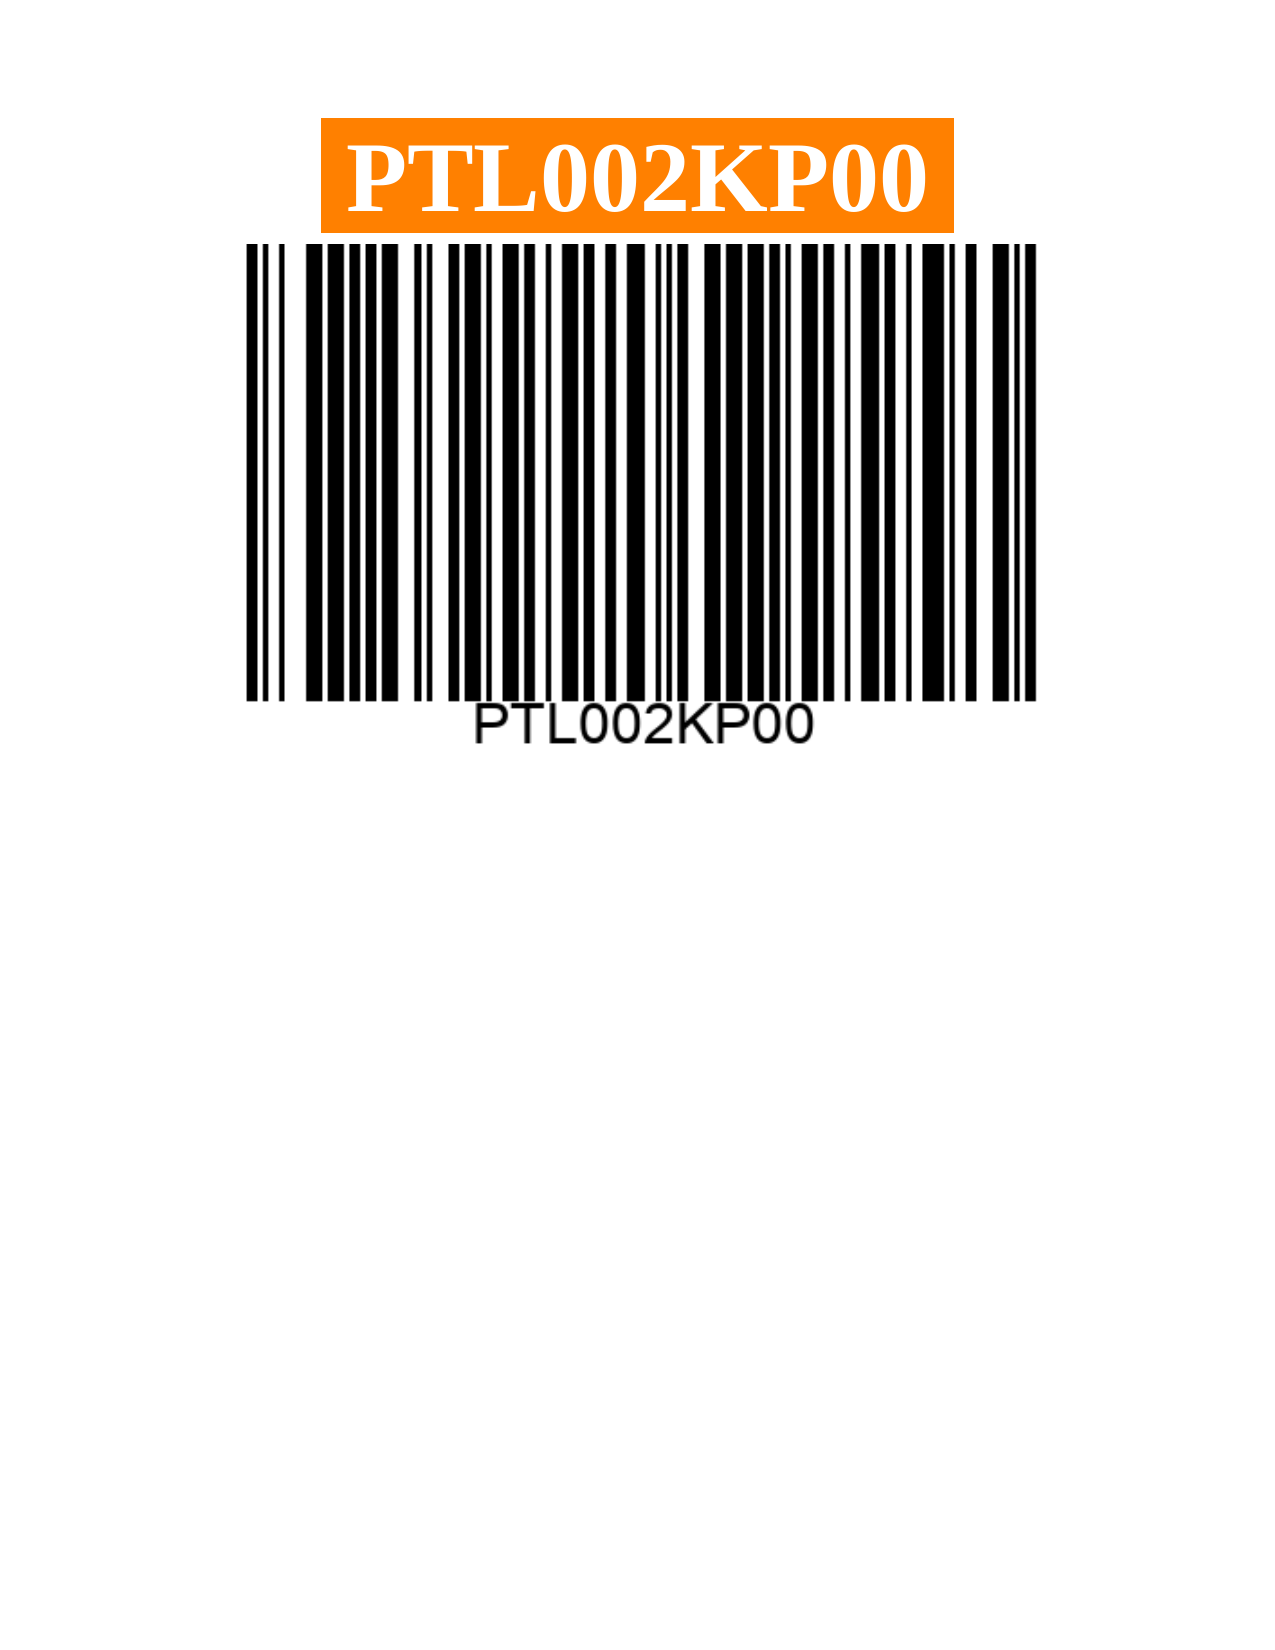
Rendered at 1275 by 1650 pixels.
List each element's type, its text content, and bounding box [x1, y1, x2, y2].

picture [193, 244, 1093, 770]
text PTL002KP00 [118, 118, 1157, 233]
